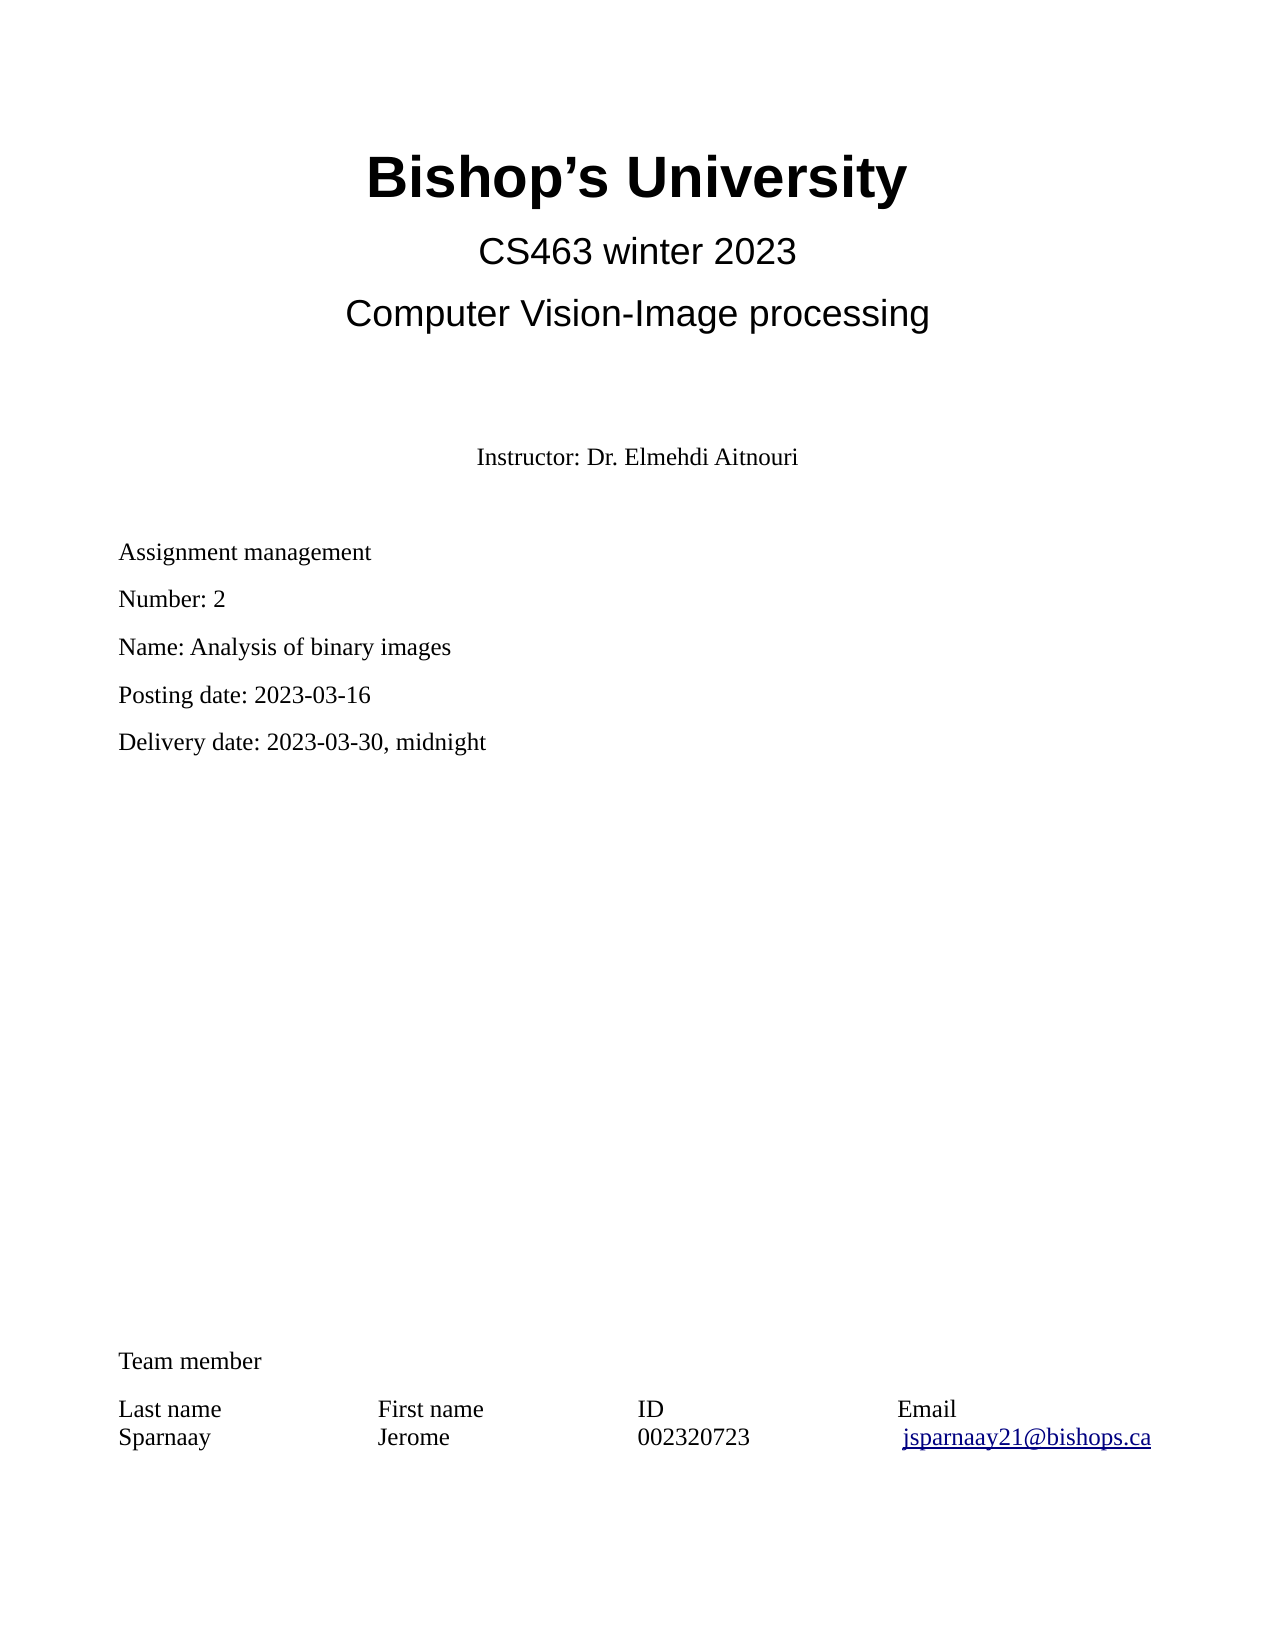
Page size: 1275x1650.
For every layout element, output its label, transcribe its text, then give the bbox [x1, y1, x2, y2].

table_header ID [638, 1394, 897, 1422]
table_header Email [897, 1394, 1157, 1422]
title Bishop’s University [118, 143, 1157, 210]
table_cell Jerome [378, 1423, 637, 1470]
table_cell Sparnaay [118, 1423, 378, 1470]
text Name: Analysis of binary images [118, 632, 1157, 661]
text Delivery date: 2023-03-30, midnight [118, 727, 1157, 756]
text Assignment management [118, 537, 1157, 566]
table_cell jsparnaay21@bishops.ca [897, 1423, 1157, 1470]
subtitle CS463 winter 2023 [118, 229, 1157, 272]
text Number: 2 [118, 584, 1157, 613]
table_cell 002320723 [638, 1423, 897, 1470]
subtitle Computer Vision-Image processing [118, 291, 1157, 334]
table_header Last name [118, 1394, 378, 1422]
text Posting date: 2023-03-16 [118, 680, 1157, 708]
table_header First name [378, 1394, 637, 1422]
text Instructor: Dr. Elmehdi Aitnouri [118, 442, 1157, 470]
text Team member [118, 1346, 1157, 1375]
